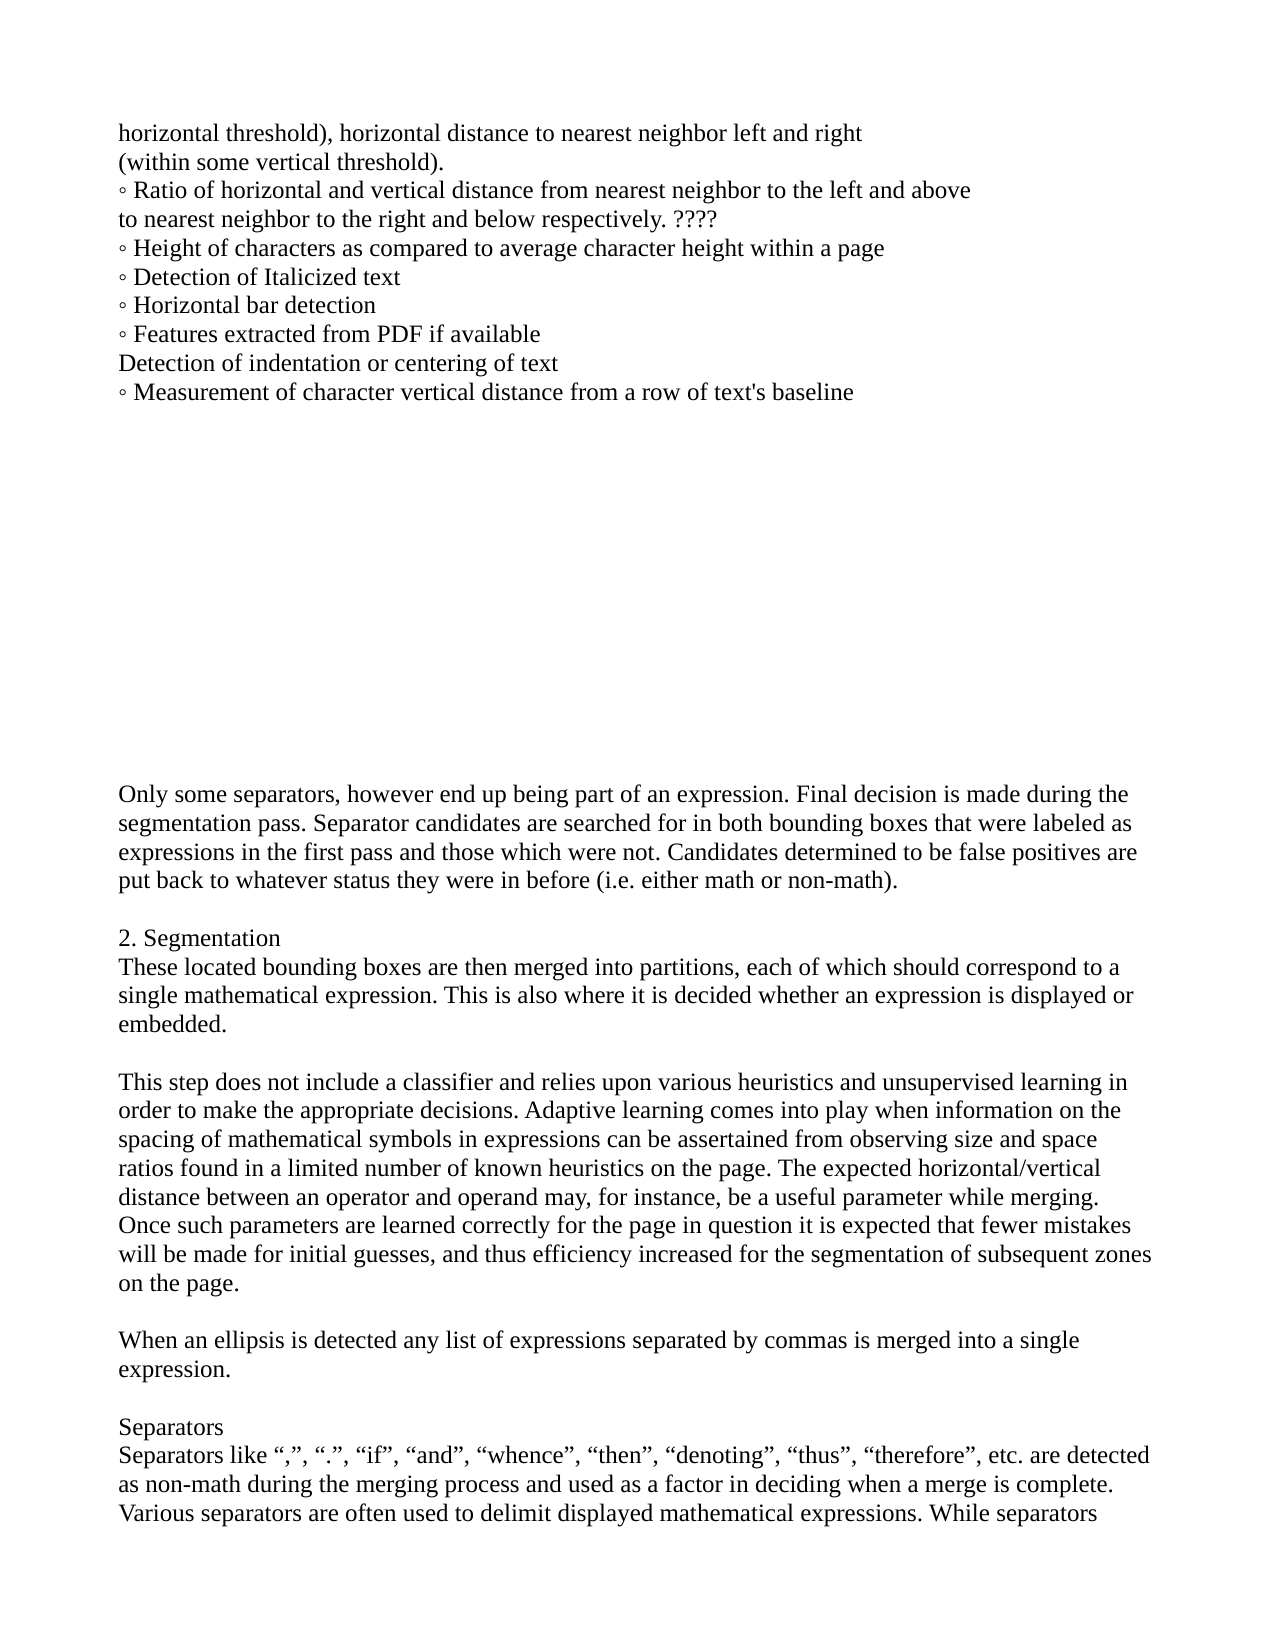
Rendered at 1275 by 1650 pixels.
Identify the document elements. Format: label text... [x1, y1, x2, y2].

text When an ellipsis is detected any list of expressions separated by commas is merged into a single expression. [118, 1326, 1157, 1383]
text ◦ Measurement of character vertical distance from a row of text's baseline [118, 377, 1157, 406]
text to nearest neighbor to the right and below respectively. ???? [118, 204, 1157, 233]
text ◦ Ratio of horizontal and vertical distance from nearest neighbor to the left and above [118, 176, 1157, 204]
text ◦ Horizontal bar detection [118, 291, 1157, 319]
text horizontal threshold), horizontal distance to nearest neighbor left and right [118, 118, 1157, 147]
text ◦ Height of characters as compared to average character height within a page [118, 233, 1157, 262]
text Detection of indentation or centering of text [118, 348, 1157, 377]
text ◦ Features extracted from PDF if available [118, 319, 1157, 348]
text This step does not include a classifier and relies upon various heuristics and unsupervised learning in order to make the appropriate decisions. Adaptive learning comes into play when information on the spacing of mathematical symbols in expressions can be assertained from observing size and space ratios found in a limited number of known heuristics on the page. The expected horizontal/vertical distance between an operator and operand may, for instance, be a useful parameter while merging. Once such parameters are learned correctly for the page in question it is expected that fewer mistakes will be made for initial guesses, and thus efficiency increased for the segmentation of subsequent zones on the page. [118, 1067, 1157, 1297]
text Separators like “,”, “.”, “if”, “and”, “whence”, “then”, “denoting”, “thus”, “therefore”, etc. are detected as non-math during the merging process and used as a factor in deciding when a merge is complete. Various separators are often used to delimit displayed mathematical expressions. While separators [118, 1441, 1157, 1527]
text 2. Segmentation [118, 923, 1157, 952]
text (within some vertical threshold). [118, 147, 1157, 176]
text Separators [118, 1412, 1157, 1441]
text Only some separators, however end up being part of an expression. Final decision is made during the segmentation pass. Separator candidates are searched for in both bounding boxes that were labeled as expressions in the first pass and those which were not. Candidates determined to be false positives are put back to whatever status they were in before (i.e. either math or non-math). [118, 779, 1157, 894]
text These located bounding boxes are then merged into partitions, each of which should correspond to a single mathematical expression. This is also where it is decided whether an expression is displayed or embedded. [118, 952, 1157, 1038]
text ◦ Detection of Italicized text [118, 262, 1157, 291]
